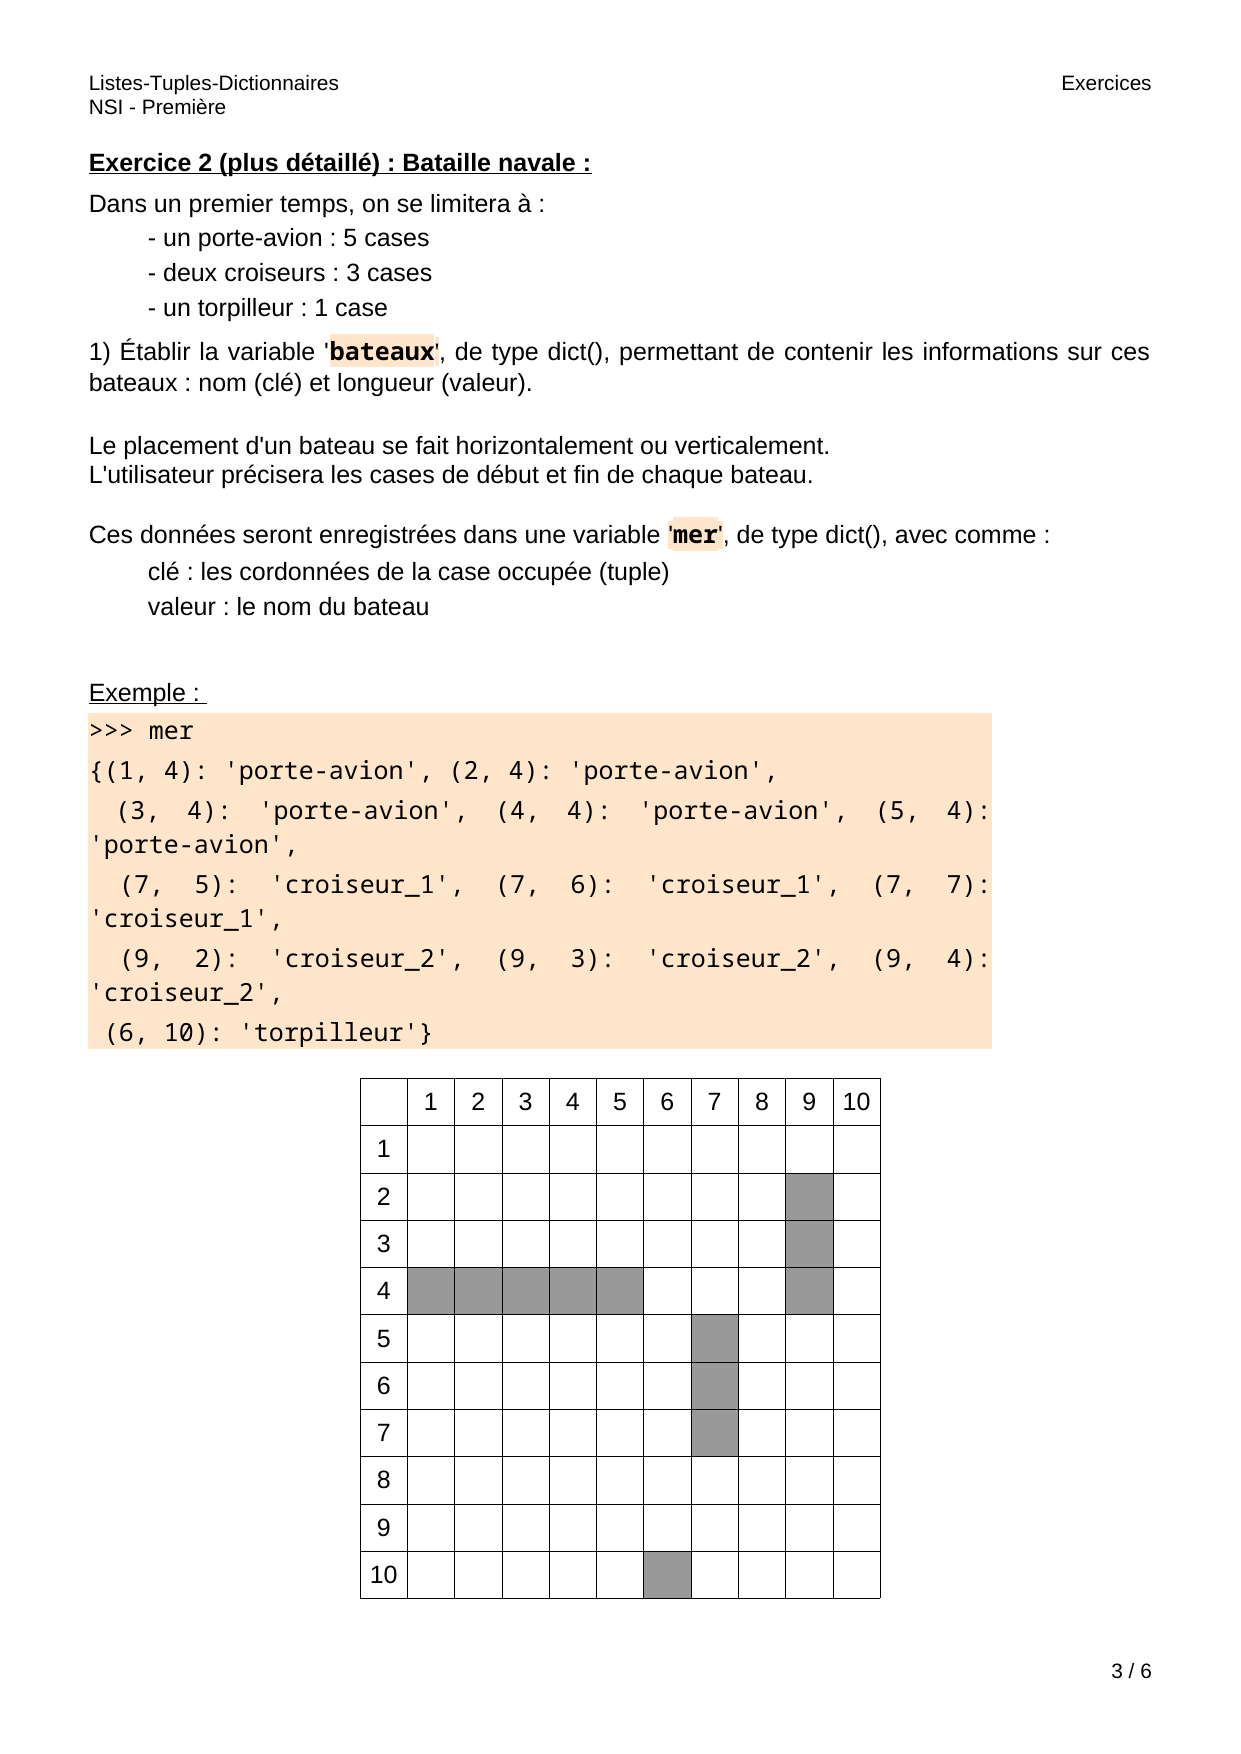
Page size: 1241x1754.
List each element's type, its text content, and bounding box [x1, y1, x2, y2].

text {(1, 4): 'porte-avion', (2, 4): 'porte-avion', [88, 753, 992, 787]
table_cell [644, 1268, 691, 1314]
table_cell [834, 1315, 880, 1362]
table_cell [692, 1315, 738, 1362]
text Exercice 2 (plus détaillé) : Bataille navale : [88, 148, 1152, 177]
table_cell [739, 1552, 785, 1598]
text - un porte-avion : 5 cases [148, 223, 1152, 252]
table_cell [786, 1505, 833, 1551]
table_cell [408, 1268, 454, 1314]
table_cell [692, 1410, 738, 1456]
table_cell [597, 1363, 643, 1409]
table_cell [692, 1363, 738, 1409]
table_cell [739, 1315, 785, 1362]
table_cell [408, 1126, 454, 1172]
table_cell [597, 1174, 643, 1220]
table_cell [455, 1221, 502, 1267]
table_cell [408, 1410, 454, 1456]
table_cell [644, 1552, 691, 1598]
table_cell [503, 1410, 549, 1456]
table_cell [597, 1315, 643, 1362]
table_cell [834, 1268, 880, 1314]
table_cell [597, 1457, 643, 1503]
table_cell [739, 1268, 785, 1314]
table_cell [692, 1174, 738, 1220]
table_cell [503, 1552, 549, 1598]
table_cell [786, 1410, 833, 1456]
table_cell [503, 1457, 549, 1503]
table_cell [834, 1410, 880, 1456]
table_header 8 [739, 1079, 785, 1125]
table_cell [503, 1174, 549, 1220]
table_header 1 [408, 1079, 454, 1125]
table_cell [786, 1221, 833, 1267]
text Exemple : [88, 678, 1152, 707]
table_cell [739, 1505, 785, 1551]
table_cell [644, 1126, 691, 1172]
table_cell [503, 1221, 549, 1267]
table_cell [550, 1174, 596, 1220]
table_cell [597, 1268, 643, 1314]
table_cell [739, 1221, 785, 1267]
table_cell [550, 1126, 596, 1172]
table_cell [503, 1268, 549, 1314]
table_cell [597, 1410, 643, 1456]
table_cell [455, 1505, 502, 1551]
table_cell 6 [361, 1363, 407, 1409]
table_cell [834, 1221, 880, 1267]
table_cell [739, 1457, 785, 1503]
table_header 3 [503, 1079, 549, 1125]
text >>> mer [88, 713, 992, 747]
table_cell [834, 1457, 880, 1503]
table_cell [408, 1457, 454, 1503]
table_cell [597, 1221, 643, 1267]
table_header 9 [786, 1079, 833, 1125]
table_cell [408, 1505, 454, 1551]
table_cell [786, 1552, 833, 1598]
text Dans un premier temps, on se limitera à : [88, 189, 1152, 217]
table_cell [692, 1126, 738, 1172]
table_cell [834, 1363, 880, 1409]
table_header [361, 1079, 407, 1125]
text clé : les cordonnées de la case occupée (tuple) [148, 557, 1152, 586]
table_header 4 [550, 1079, 596, 1125]
table_cell [408, 1221, 454, 1267]
table_cell [644, 1363, 691, 1409]
table_header 6 [644, 1079, 691, 1125]
text Ces données seront enregistrées dans une variable 'mer', de type dict(), avec comme : [88, 517, 1152, 551]
table_cell [834, 1174, 880, 1220]
table_header 5 [597, 1079, 643, 1125]
table_cell [692, 1268, 738, 1314]
table_cell [834, 1552, 880, 1598]
table_cell [455, 1268, 502, 1314]
table_cell [455, 1457, 502, 1503]
table_cell [644, 1221, 691, 1267]
text 1) Établir la variable 'bateaux', de type dict(), permettant de contenir les informations sur ces bateaux : nom (clé) et longueur (valeur). [88, 333, 1152, 396]
table_cell [597, 1126, 643, 1172]
table_cell [692, 1552, 738, 1598]
table_cell [597, 1552, 643, 1598]
text (6, 10): 'torpilleur'} [88, 1015, 992, 1049]
table_cell 7 [361, 1410, 407, 1456]
table_cell [692, 1457, 738, 1503]
table_cell [503, 1126, 549, 1172]
table_cell [644, 1315, 691, 1362]
table_cell 1 [361, 1126, 407, 1172]
table_cell [786, 1363, 833, 1409]
table_cell [550, 1410, 596, 1456]
table_cell [786, 1126, 833, 1172]
table_cell [644, 1505, 691, 1551]
table_cell [455, 1174, 502, 1220]
table_cell [786, 1174, 833, 1220]
text - un torpilleur : 1 case [148, 293, 1152, 322]
table_cell [408, 1552, 454, 1598]
table_cell [644, 1410, 691, 1456]
table_cell [692, 1221, 738, 1267]
table_cell [786, 1457, 833, 1503]
table_cell [503, 1315, 549, 1362]
table_cell [503, 1505, 549, 1551]
table_cell [408, 1174, 454, 1220]
table_cell [786, 1268, 833, 1314]
table_header 10 [834, 1079, 880, 1125]
table_cell 2 [361, 1174, 407, 1220]
table_cell [455, 1363, 502, 1409]
table_cell 4 [361, 1268, 407, 1314]
table_cell [408, 1363, 454, 1409]
table_cell [834, 1505, 880, 1551]
table_cell [550, 1552, 596, 1598]
table_cell [834, 1126, 880, 1172]
table_cell [455, 1315, 502, 1362]
table_cell 5 [361, 1315, 407, 1362]
text L'utilisateur précisera les cases de début et fin de chaque bateau. [88, 460, 1152, 488]
table_cell [739, 1363, 785, 1409]
text - deux croiseurs : 3 cases [148, 258, 1152, 287]
table_cell [597, 1505, 643, 1551]
table_cell [455, 1126, 502, 1172]
table_cell [692, 1505, 738, 1551]
text Le placement d'un bateau se fait horizontalement ou verticalement. [88, 431, 1152, 460]
table_cell [739, 1126, 785, 1172]
table_cell [739, 1410, 785, 1456]
table_cell [786, 1315, 833, 1362]
text valeur : le nom du bateau [148, 592, 1152, 621]
table_cell [503, 1363, 549, 1409]
text (9, 2): 'croiseur_2', (9, 3): 'croiseur_2', (9, 4): 'croiseur_2', [88, 941, 992, 1009]
table_header 7 [692, 1079, 738, 1125]
table_cell [644, 1174, 691, 1220]
table_cell 10 [361, 1552, 407, 1598]
table_cell [550, 1363, 596, 1409]
text (3, 4): 'porte-avion', (4, 4): 'porte-avion', (5, 4): 'porte-avion', [88, 793, 992, 861]
table_cell [408, 1315, 454, 1362]
table_cell [739, 1174, 785, 1220]
table_cell [550, 1457, 596, 1503]
table_header 2 [455, 1079, 502, 1125]
table_cell [550, 1315, 596, 1362]
table_cell [644, 1457, 691, 1503]
table_cell [550, 1505, 596, 1551]
table_cell 9 [361, 1505, 407, 1551]
table_cell 3 [361, 1221, 407, 1267]
table_cell 8 [361, 1457, 407, 1503]
table_cell [550, 1268, 596, 1314]
table_cell [550, 1221, 596, 1267]
table_cell [455, 1552, 502, 1598]
text (7, 5): 'croiseur_1', (7, 6): 'croiseur_1', (7, 7): 'croiseur_1', [88, 867, 992, 935]
table_cell [455, 1410, 502, 1456]
